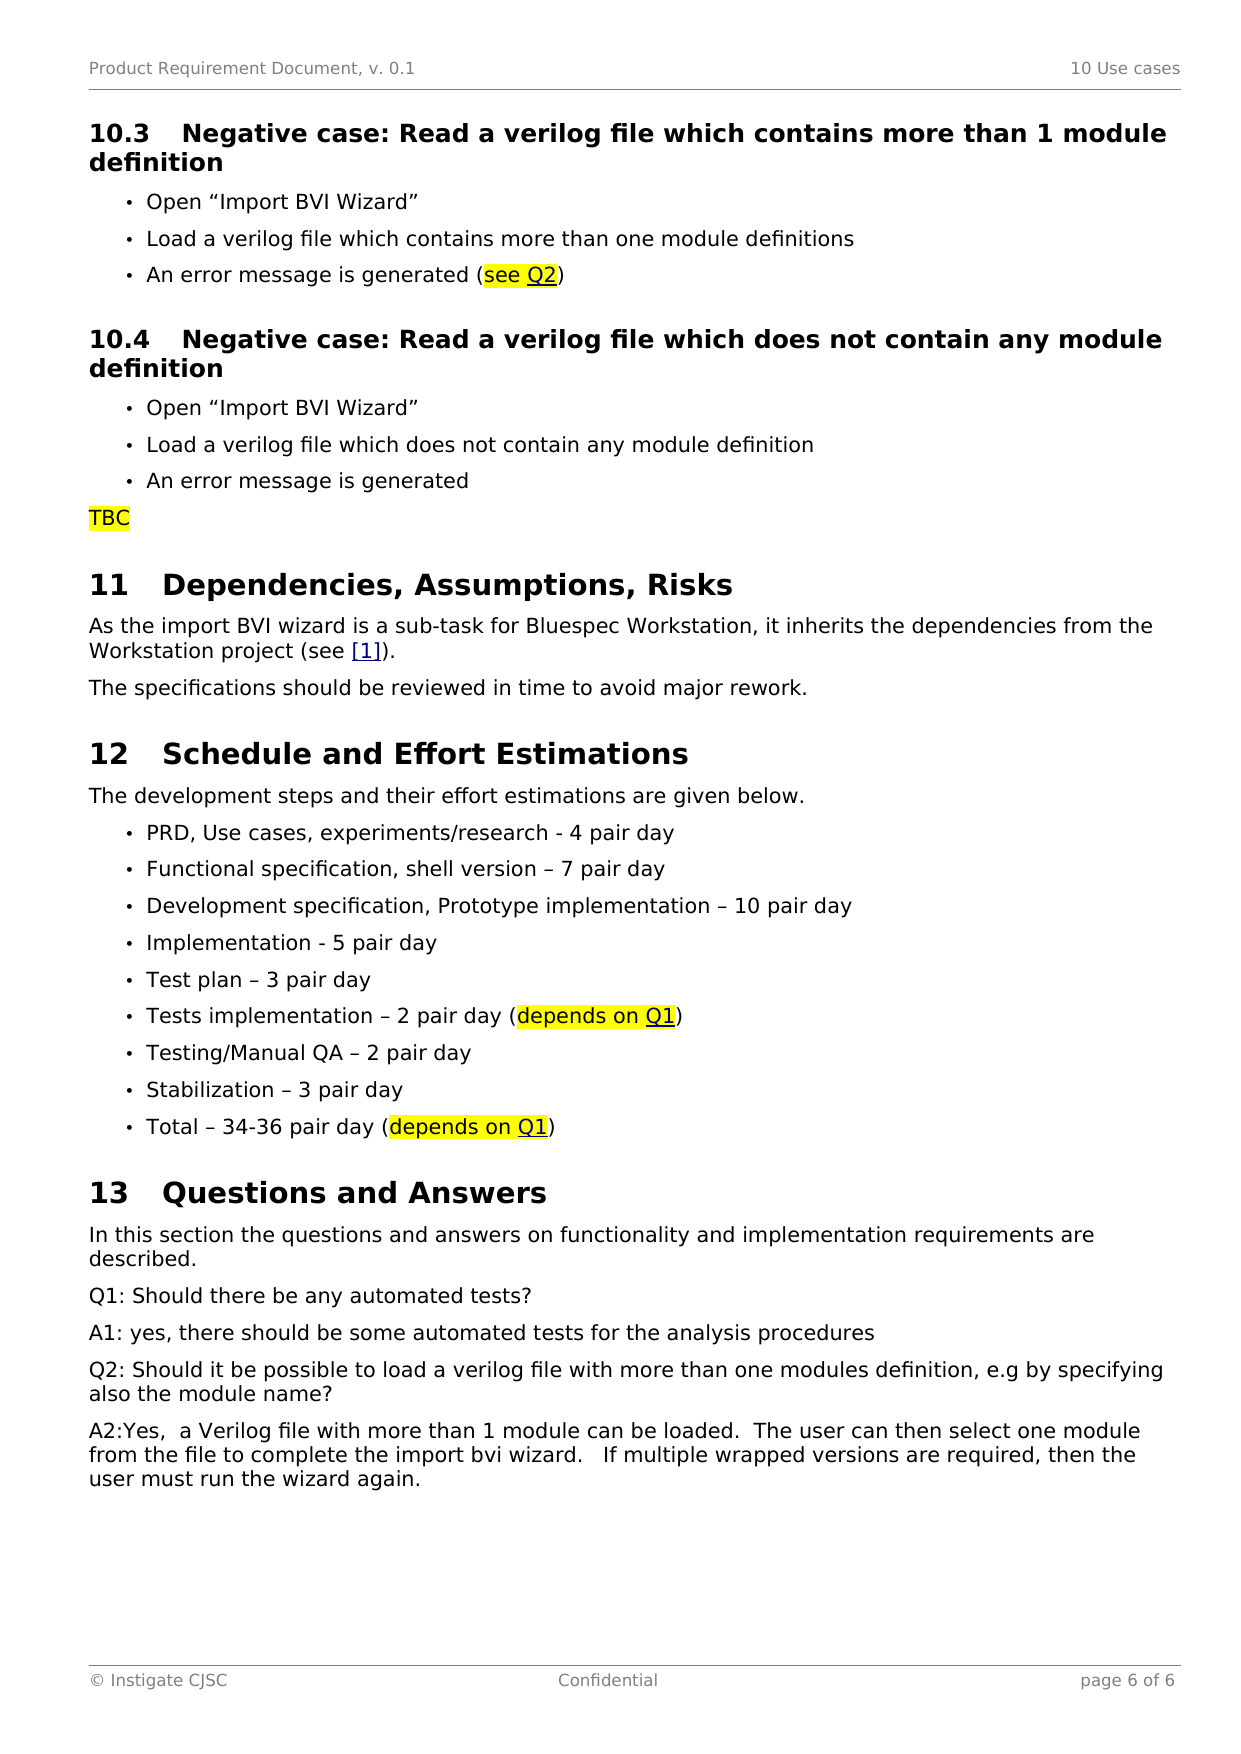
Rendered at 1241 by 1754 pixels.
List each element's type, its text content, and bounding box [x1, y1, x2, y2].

text As the import BVI wizard is a sub-task for Bluespec Workstation, it inherits the dependencies from the Workstation project (see [1]). [88, 614, 1181, 663]
list An error message is generated [126, 469, 1181, 494]
list Total – 34-36 pair day (depends on Q1) [126, 1115, 1181, 1139]
list Load a verilog file which contains more than one module definitions [126, 227, 1181, 251]
list Functional specification, shell version – 7 pair day [126, 857, 1181, 882]
subtitle Questions and Answers [88, 1177, 1181, 1211]
subtitle Negative case: Read a verilog file which does not contain any module definition [88, 325, 1181, 383]
subtitle Schedule and Effort Estimations [88, 737, 1181, 771]
text A1: yes, there should be some automated tests for the analysis procedures [88, 1321, 1181, 1345]
list PRD, Use cases, experiments/research - 4 pair day [126, 821, 1181, 845]
list Tests implementation – 2 pair day (depends on Q1) [126, 1004, 1181, 1029]
text In this section the questions and answers on functionality and implementation requirements are described. [88, 1223, 1181, 1272]
text Q1: Should there be any automated tests? [88, 1284, 1181, 1308]
list Load a verilog file which does not contain any module definition [126, 433, 1181, 457]
text Q2: Should it be possible to load a verilog file with more than one modules definition, e.g by specifying also the module name? [88, 1358, 1181, 1406]
list Testing/Manual QA – 2 pair day [126, 1041, 1181, 1066]
subtitle Negative case: Read a verilog file which contains more than 1 module definition [88, 119, 1181, 177]
list Open “Import BVI Wizard” [126, 190, 1181, 214]
subtitle Dependencies, Assumptions, Risks [88, 568, 1181, 602]
list Implementation - 5 pair day [126, 931, 1181, 955]
list Open “Import BVI Wizard” [126, 396, 1181, 420]
text The specifications should be reviewed in time to avoid major rework. [88, 676, 1181, 700]
list Test plan – 3 pair day [126, 968, 1181, 992]
text The development steps and their effort estimations are given below. [88, 784, 1181, 808]
list Stabilization – 3 pair day [126, 1078, 1181, 1102]
text TBC [88, 506, 1181, 531]
text A2:Yes, a Verilog file with more than 1 module can be loaded. The user can then select one module from the file to complete the import bvi wizard. If multiple wrapped versions are required, then the user must run the wizard again. [88, 1419, 1181, 1491]
list An error message is generated (see Q2) [126, 263, 1181, 288]
list Development specification, Prototype implementation – 10 pair day [126, 894, 1181, 918]
